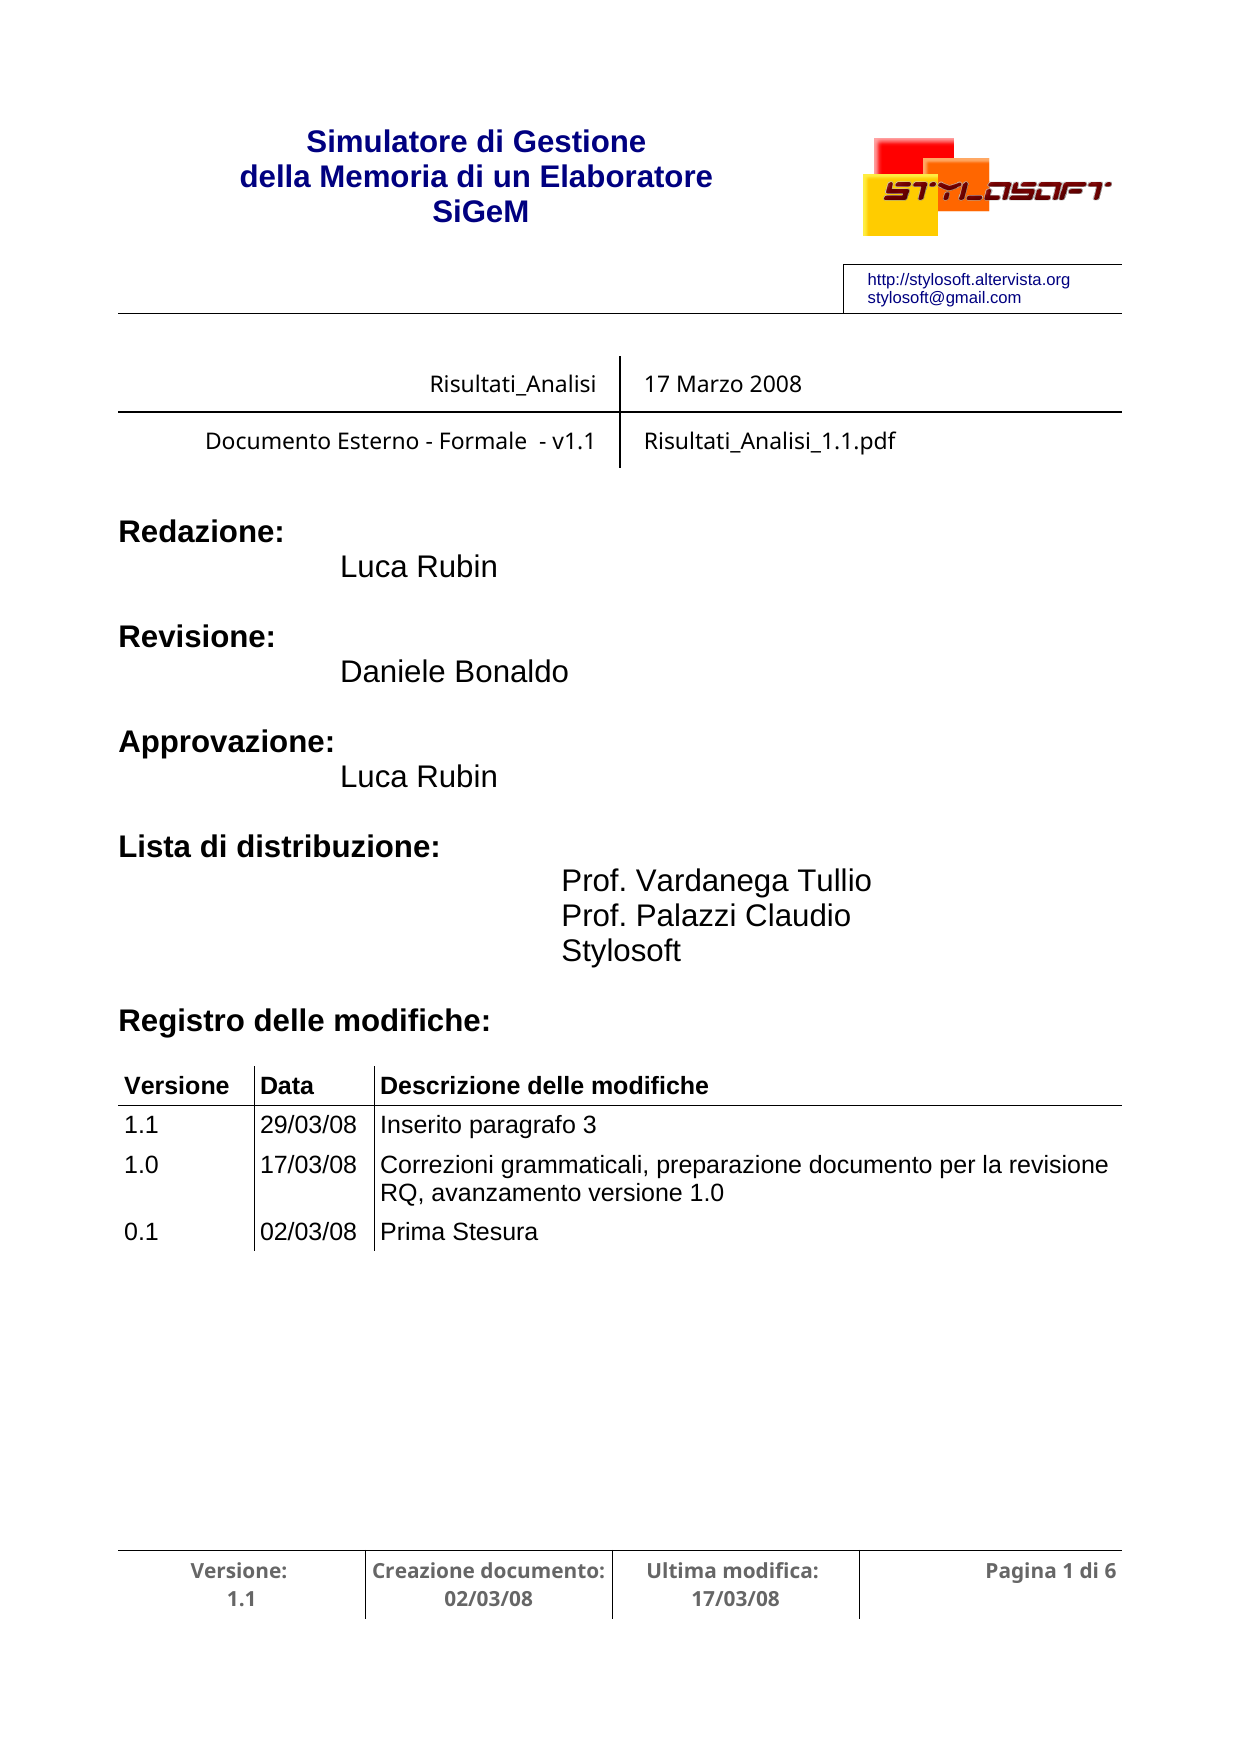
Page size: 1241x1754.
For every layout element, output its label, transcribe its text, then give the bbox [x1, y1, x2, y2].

table_cell 17/03/08 [255, 1145, 374, 1212]
table_cell 1.1 [118, 1106, 254, 1145]
text Daniele Bonaldo [118, 654, 1122, 689]
table_cell Prima Stesura [375, 1212, 1122, 1251]
table_header Risultati_Analisi [118, 356, 619, 411]
table_header Versione [118, 1066, 254, 1105]
text Lista di distribuzione: [118, 829, 1122, 863]
table_cell 0.1 [118, 1212, 254, 1251]
text Prof. Vardanega Tullio [118, 863, 1122, 898]
table_cell 29/03/08 [255, 1106, 374, 1145]
text Stylosoft [118, 933, 1122, 968]
table_cell 1.0 [118, 1145, 254, 1212]
text Revisione: [118, 619, 1122, 654]
text Approvazione: [118, 724, 1122, 759]
text Luca Rubin [118, 549, 1122, 584]
text Registro delle modifiche: [118, 1003, 1122, 1038]
text Redazione: [118, 514, 1122, 549]
text Prof. Palazzi Claudio [118, 898, 1122, 933]
table_cell Correzioni grammaticali, preparazione documento per la revisione RQ, avanzamento versione 1.0 [375, 1145, 1122, 1212]
text Luca Rubin [118, 759, 1122, 794]
table_cell Documento Esterno - Formale - v1.1 [118, 413, 619, 468]
table_cell Risultati_Analisi_1.1.pdf [621, 413, 1122, 468]
table_header Data [255, 1066, 374, 1105]
table_cell Inserito paragrafo 3 [375, 1106, 1122, 1145]
picture [848, 123, 1117, 247]
table_header Descrizione delle modifiche [375, 1066, 1122, 1105]
table_header 17 Marzo 2008 [621, 356, 1122, 411]
table_cell 02/03/08 [255, 1212, 374, 1251]
